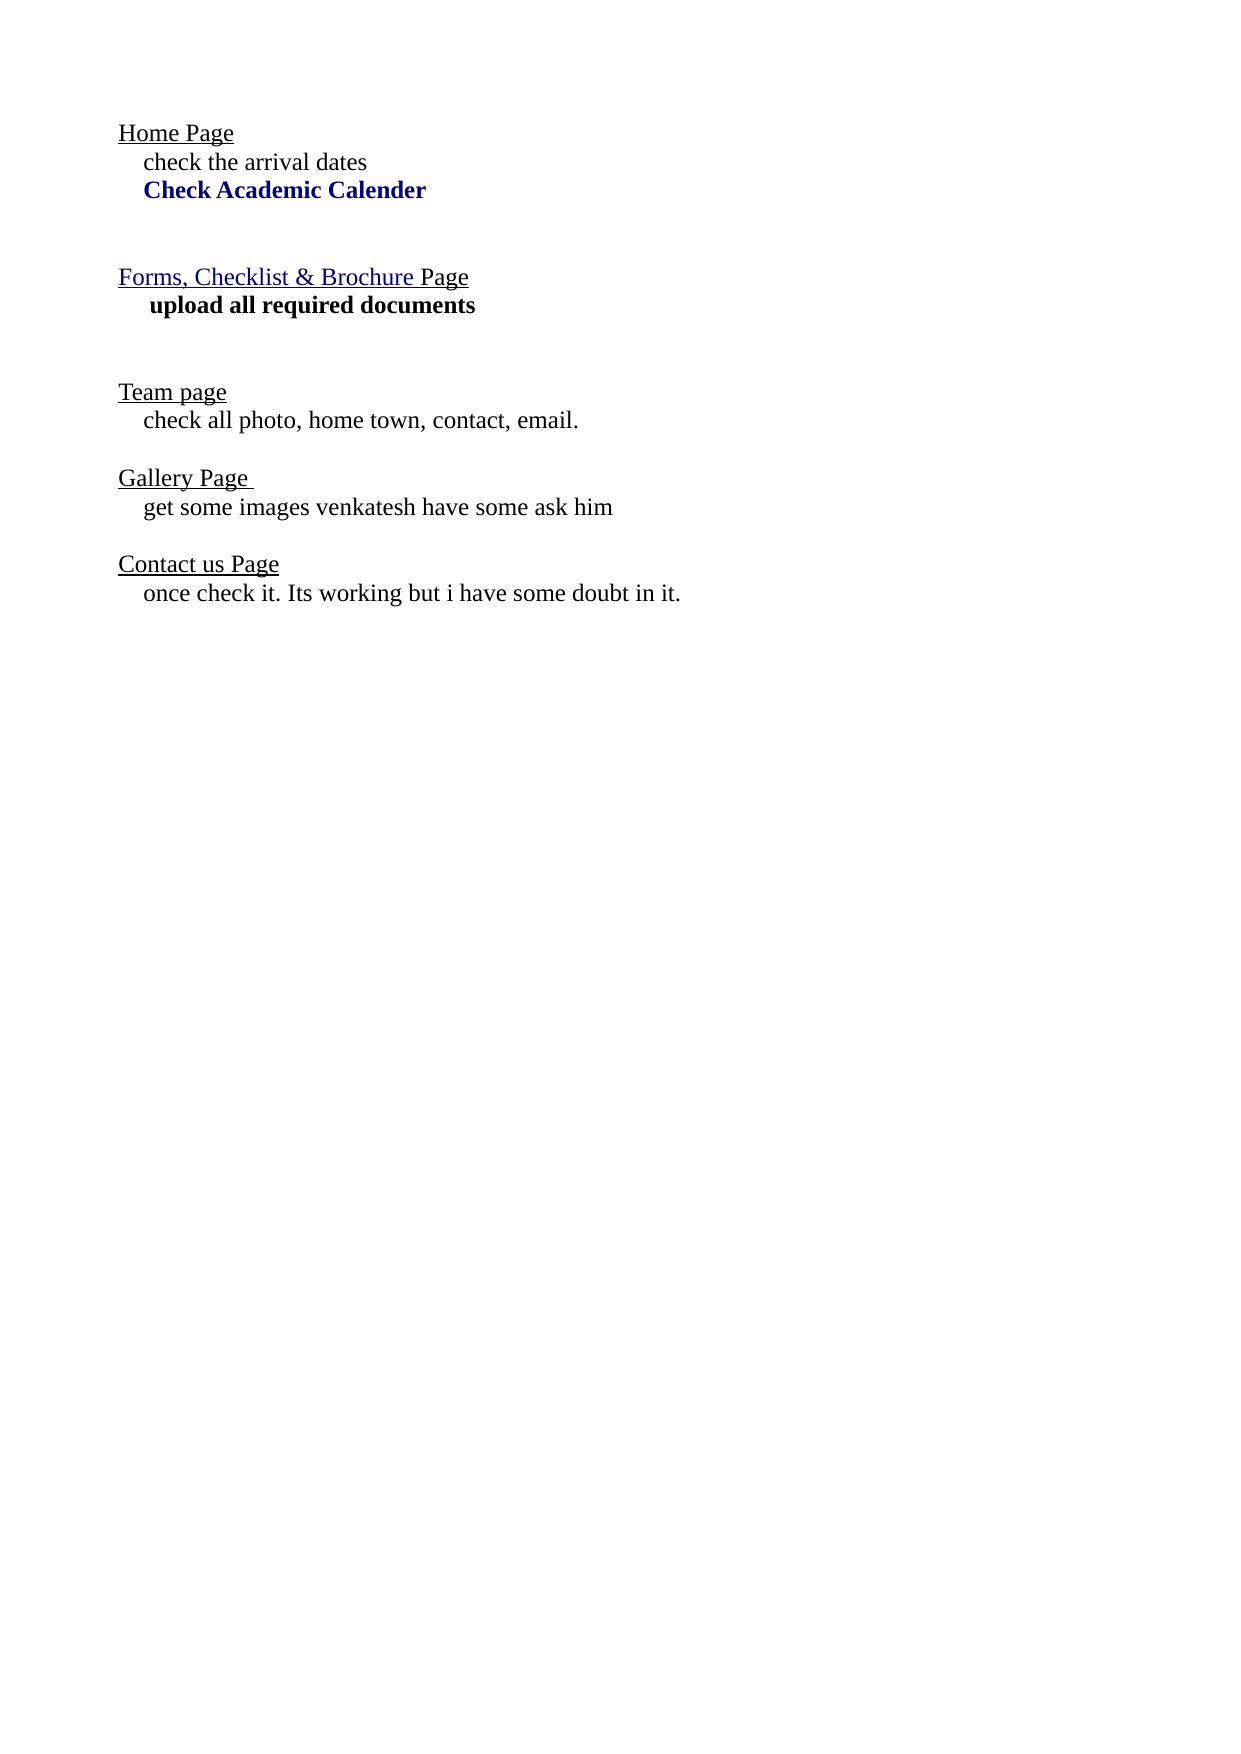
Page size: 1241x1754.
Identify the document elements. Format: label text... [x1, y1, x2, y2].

text Team page [118, 377, 1122, 406]
text Home Page [118, 118, 1122, 147]
text Forms, Checklist & Brochure Page [118, 262, 1122, 291]
text get some images venkatesh have some ask him [118, 492, 1122, 521]
text Gallery Page [118, 463, 1122, 492]
text Contact us Page [118, 549, 1122, 578]
text once check it. Its working but i have some doubt in it. [118, 578, 1122, 607]
text check all photo, home town, contact, email. [118, 406, 1122, 434]
text check the arrival dates [118, 147, 1122, 176]
text upload all required documents [118, 291, 1122, 319]
text Check Academic Calender [118, 176, 1122, 204]
